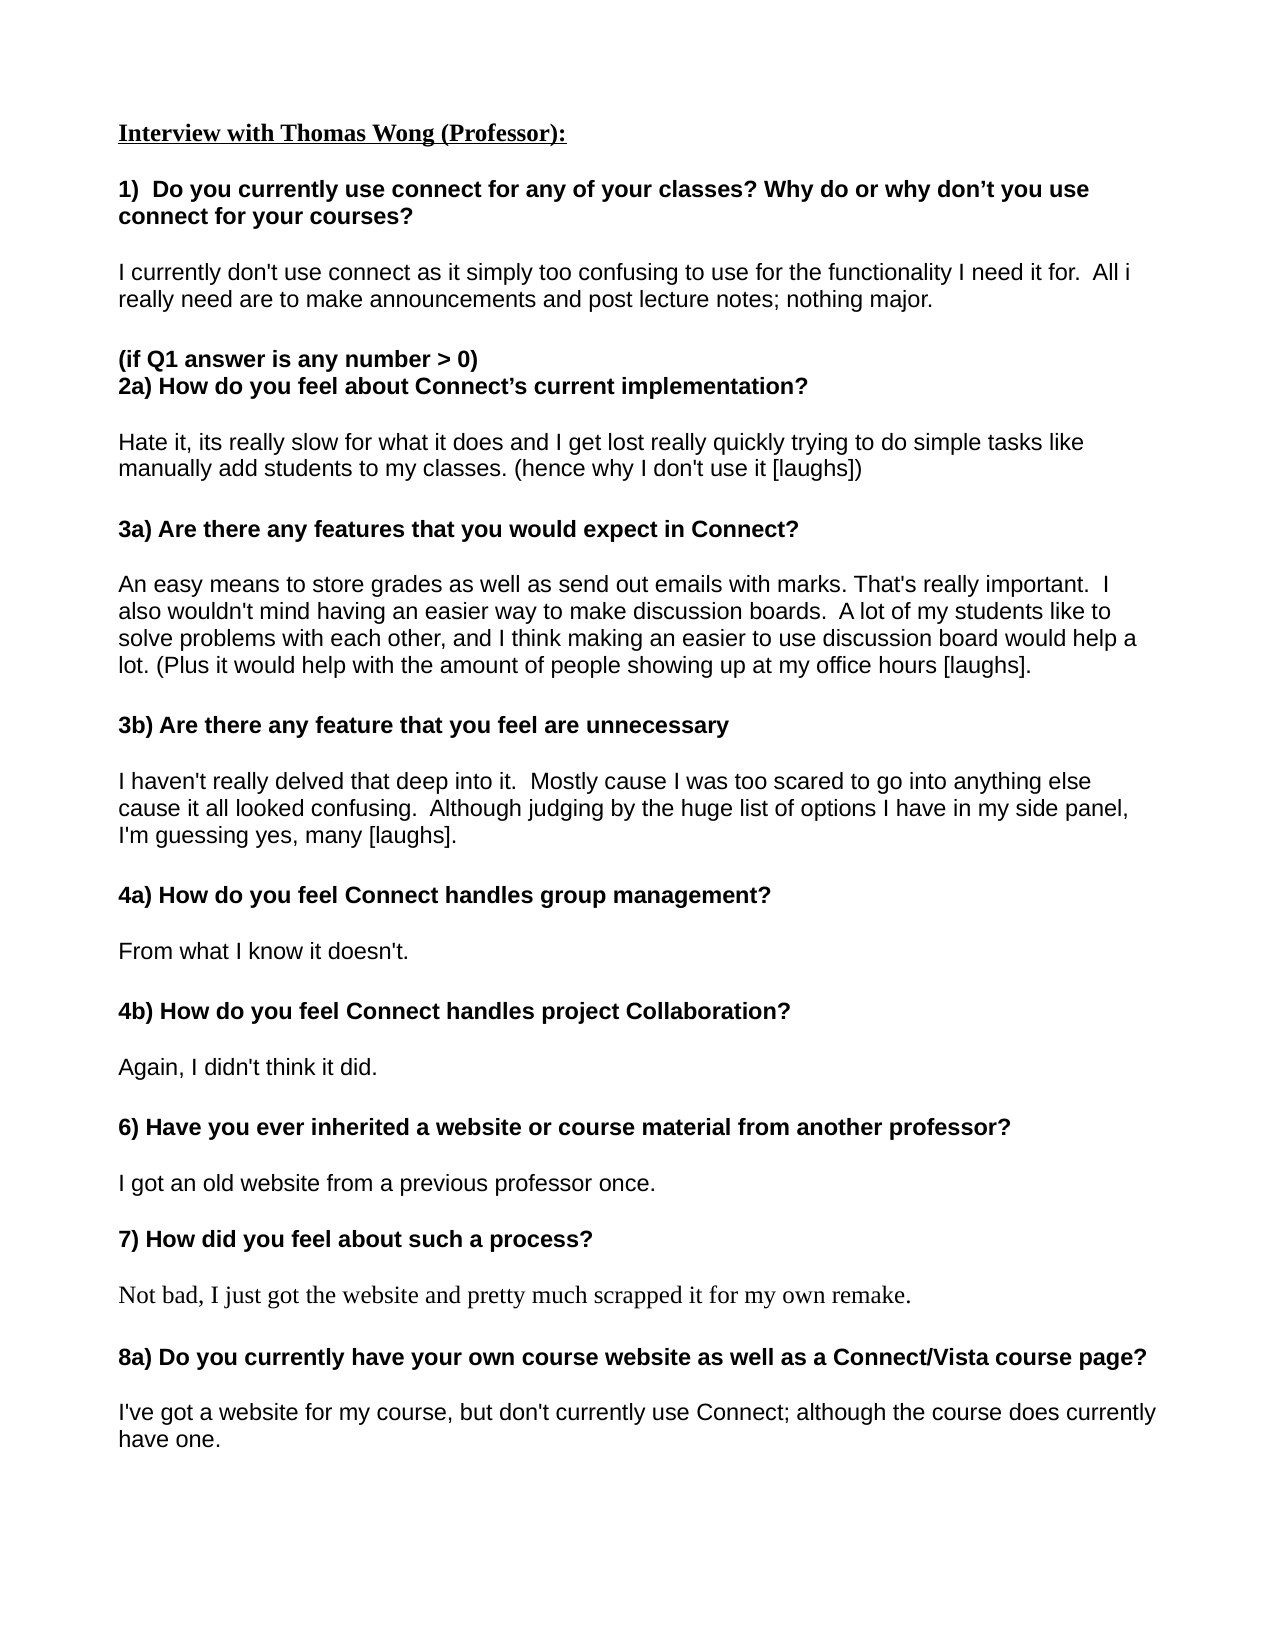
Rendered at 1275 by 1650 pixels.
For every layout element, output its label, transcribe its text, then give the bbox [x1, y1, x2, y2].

text 1) Do you currently use connect for any of your classes? Why do or why don’t you use connect for your courses? [118, 176, 1157, 229]
text I got an old website from a previous professor once. [118, 1169, 1157, 1225]
text An easy means to store grades as well as send out emails with marks. That's really important. I also wouldn't mind having an easier way to make discussion boards. A lot of my students like to solve problems with each other, and I think making an easier to use discussion board would help a lot. (Plus it would help with the amount of people showing up at my office hours [laughs]. [118, 571, 1157, 678]
text I haven't really delved that deep into it. Mostly cause I was too scared to go into anything else cause it all looked confusing. Although judging by the huge list of options I have in my side panel, I'm guessing yes, many [laughs]. [118, 767, 1157, 848]
text (if Q1 answer is any number > 0) 2a) How do you feel about Connect’s current implementation? [118, 312, 1157, 399]
text I currently don't use connect as it simply too confusing to use for the functionality I need it for. All i really need are to make announcements and post lecture notes; nothing major. [118, 258, 1157, 312]
text 3b) Are there any feature that you feel are unnecessary [118, 678, 1157, 739]
text 3a) Are there any features that you would expect in Connect? [118, 482, 1157, 542]
text 4b) How do you feel Connect handles project Collaboration? [118, 964, 1157, 1024]
text From what I know it doesn't. [118, 937, 1157, 964]
text 4a) How do you feel Connect handles group management? [118, 848, 1157, 908]
text 8a) Do you currently have your own course website as well as a Connect/Vista course page? [118, 1309, 1157, 1370]
text Interview with Thomas Wong (Professor): [118, 118, 1157, 147]
text Hate it, its really slow for what it does and I get lost really quickly trying to do simple tasks like manually add students to my classes. (hence why I don't use it [laughs]) [118, 428, 1157, 482]
text Not bad, I just got the website and pretty much scrapped it for my own remake. [118, 1281, 1157, 1309]
text 7) How did you feel about such a process? [118, 1225, 1157, 1252]
text I've got a website for my course, but don't currently use Connect; although the course does currently have one. [118, 1398, 1157, 1452]
text 6) Have you ever inherited a website or course material from another professor? [118, 1080, 1157, 1141]
text Again, I didn't think it did. [118, 1053, 1157, 1080]
